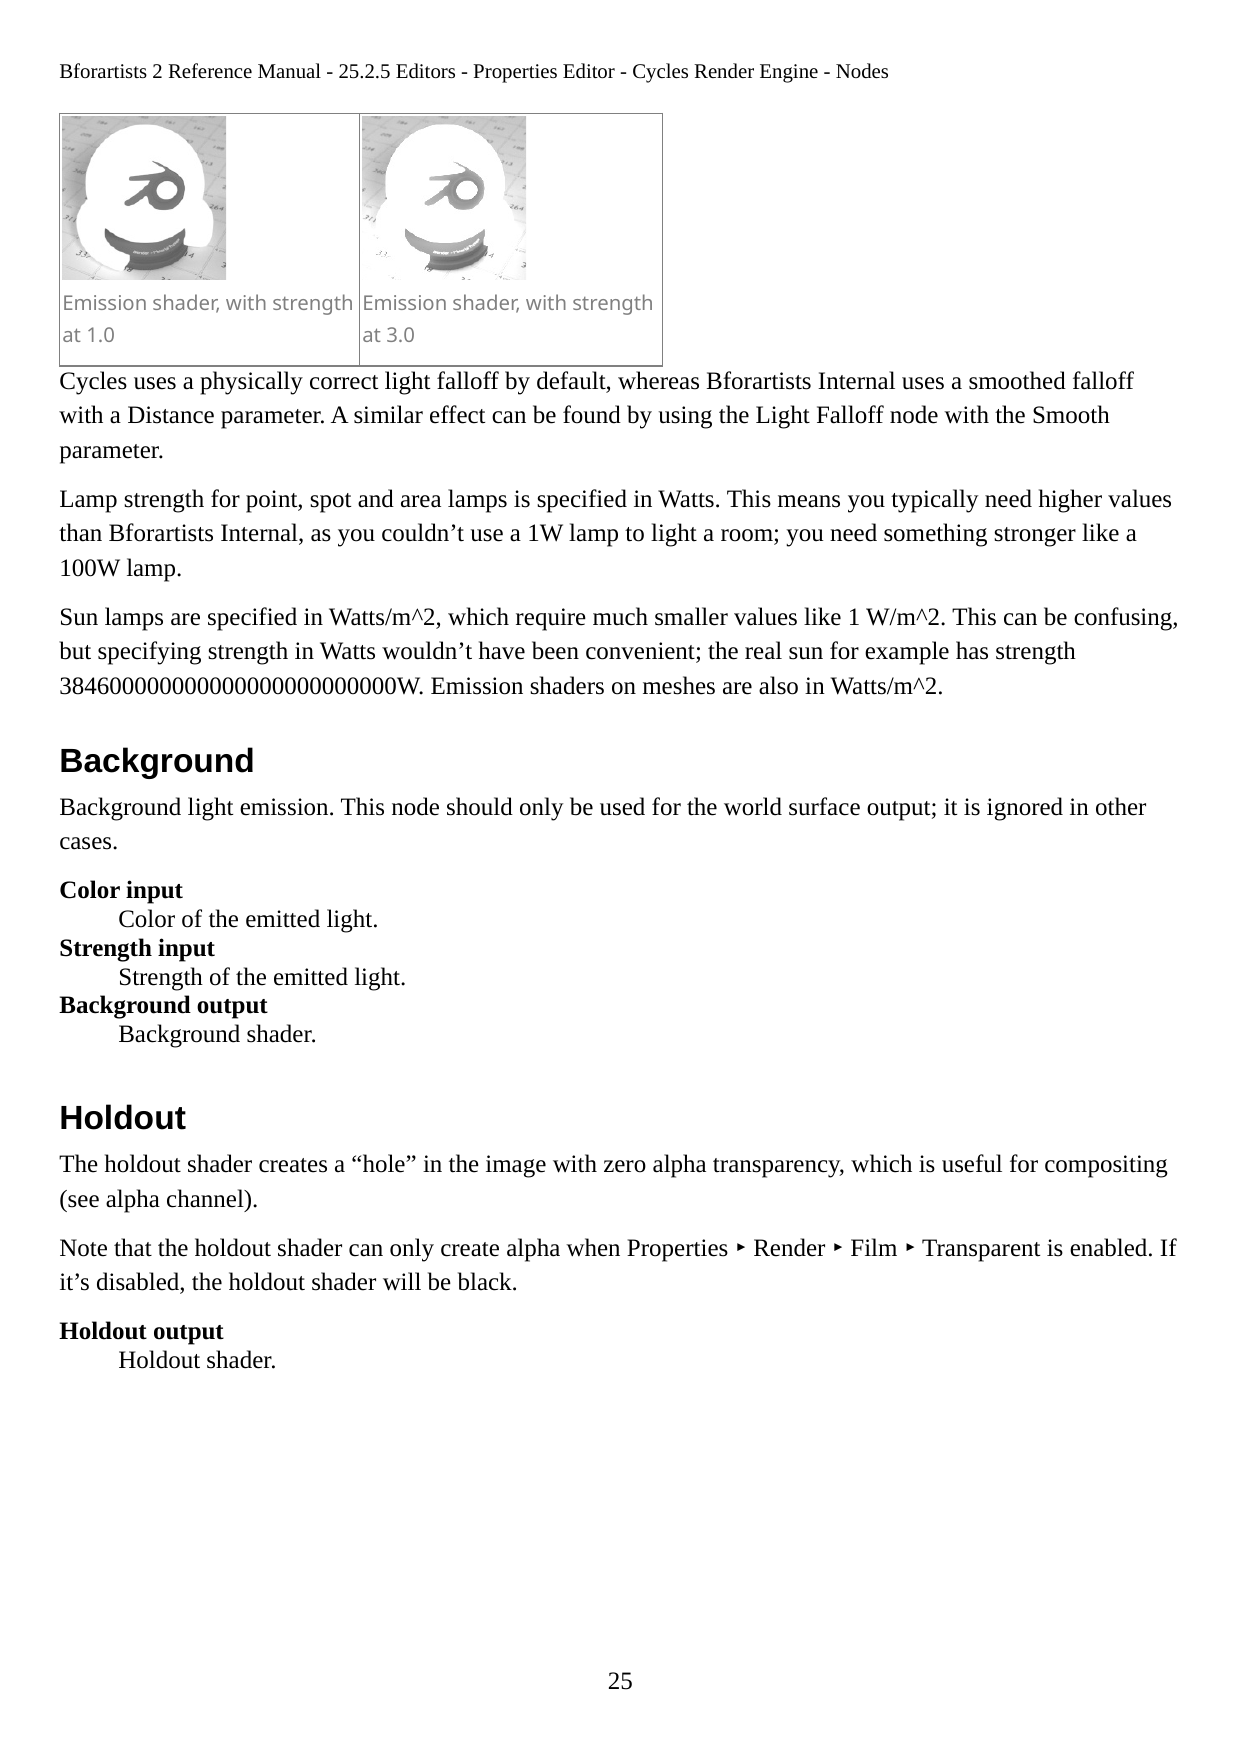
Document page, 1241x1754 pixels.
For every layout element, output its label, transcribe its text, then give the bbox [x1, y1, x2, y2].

subtitle Background output [59, 990, 1181, 1019]
text Note that the holdout shader can only create alpha when Properties ‣ Render ‣ Film ‣ Transparent is enabled. If it’s disabled, the holdout shader will be black. [59, 1233, 1181, 1296]
picture [62, 116, 227, 280]
text Cycles uses a physically correct light falloff by default, whereas Bforartists Internal uses a smoothed falloff with a Distance parameter. A similar effect can be found by using the Light Falloff node with the Smooth parameter. [59, 366, 1181, 463]
text Background light emission. This node should only be used for the world surface output; it is ignored in other cases. [59, 792, 1181, 855]
text The holdout shader creates a “hole” in the image with zero alpha transparency, which is useful for compositing (see alpha channel). [59, 1149, 1181, 1213]
list Color of the emitted light. [118, 904, 1181, 933]
subtitle Strength input [59, 933, 1181, 962]
subtitle Holdout [59, 1098, 1181, 1137]
list Background shader. [118, 1019, 1181, 1048]
subtitle Holdout output [59, 1316, 1181, 1345]
text Sun lamps are specified in Watts/m^2, which require much smaller values like 1 W/m^2. This can be confusing, but specifying strength in Watts wouldn’t have been convenient; the real sun for example has strength 384600000000000000000000000W. Emission shaders on meshes are also in Watts/m^2. [59, 602, 1181, 699]
list Holdout shader. [118, 1345, 1181, 1374]
list Strength of the emitted light. [118, 962, 1181, 990]
text Lamp strength for point, spot and area lamps is specified in Watts. This means you typically need higher values than Bforartists Internal, as you couldn’t use a 1W lamp to light a room; you need something stronger like a 100W lamp. [59, 484, 1181, 582]
subtitle Color input [59, 875, 1181, 904]
table_header Emission shader, with strength at 1.0 [60, 114, 359, 365]
table_header Emission shader, with strength at 3.0 [360, 114, 662, 365]
subtitle Background [59, 741, 1181, 779]
picture [362, 116, 527, 280]
